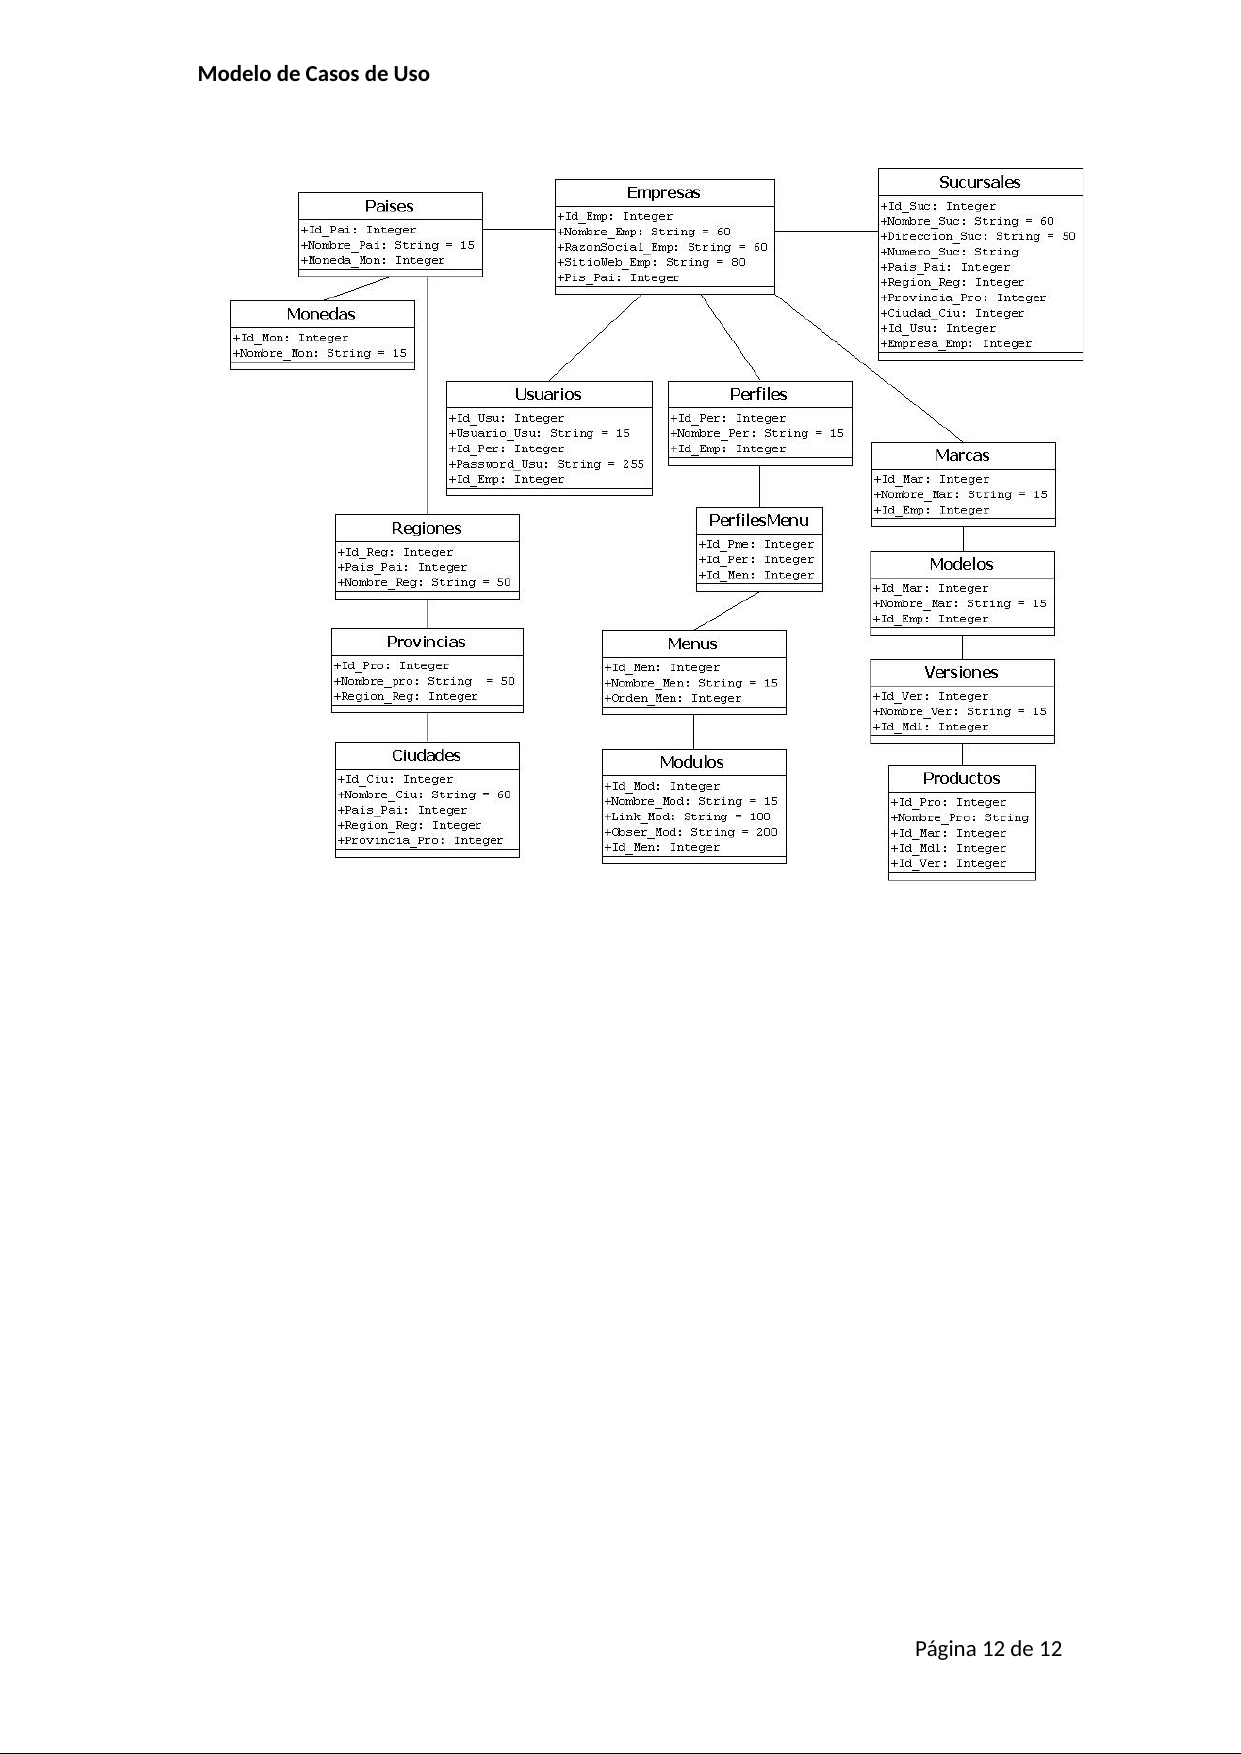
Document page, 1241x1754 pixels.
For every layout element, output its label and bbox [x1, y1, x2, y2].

picture [230, 168, 1084, 881]
